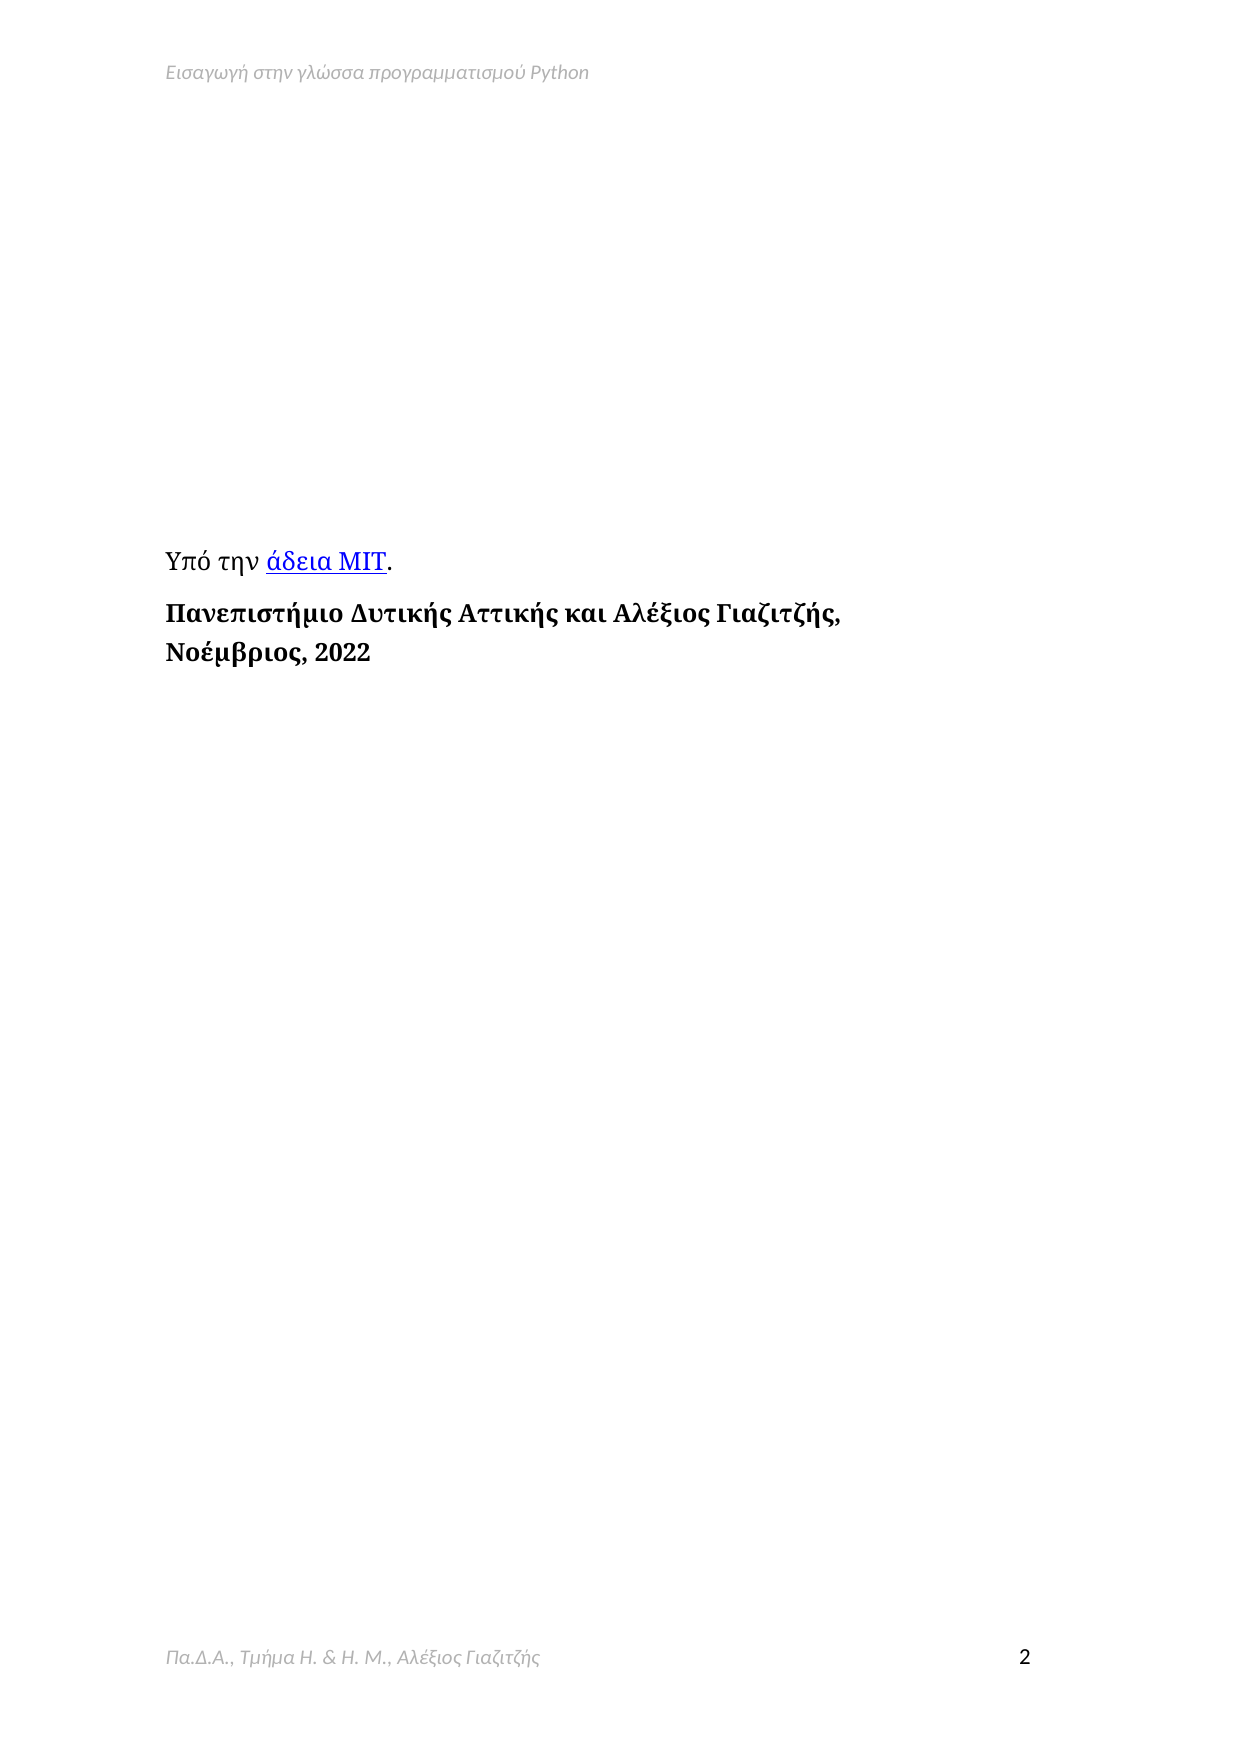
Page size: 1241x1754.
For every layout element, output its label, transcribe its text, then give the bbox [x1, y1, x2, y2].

text Πανεπιστήμιο Δυτικής Αττικής και Αλέξιος Γιαζιτζής, Νοέμβριος, 2022 [165, 596, 1169, 669]
text Υπό την άδεια MIT. [165, 544, 1169, 578]
